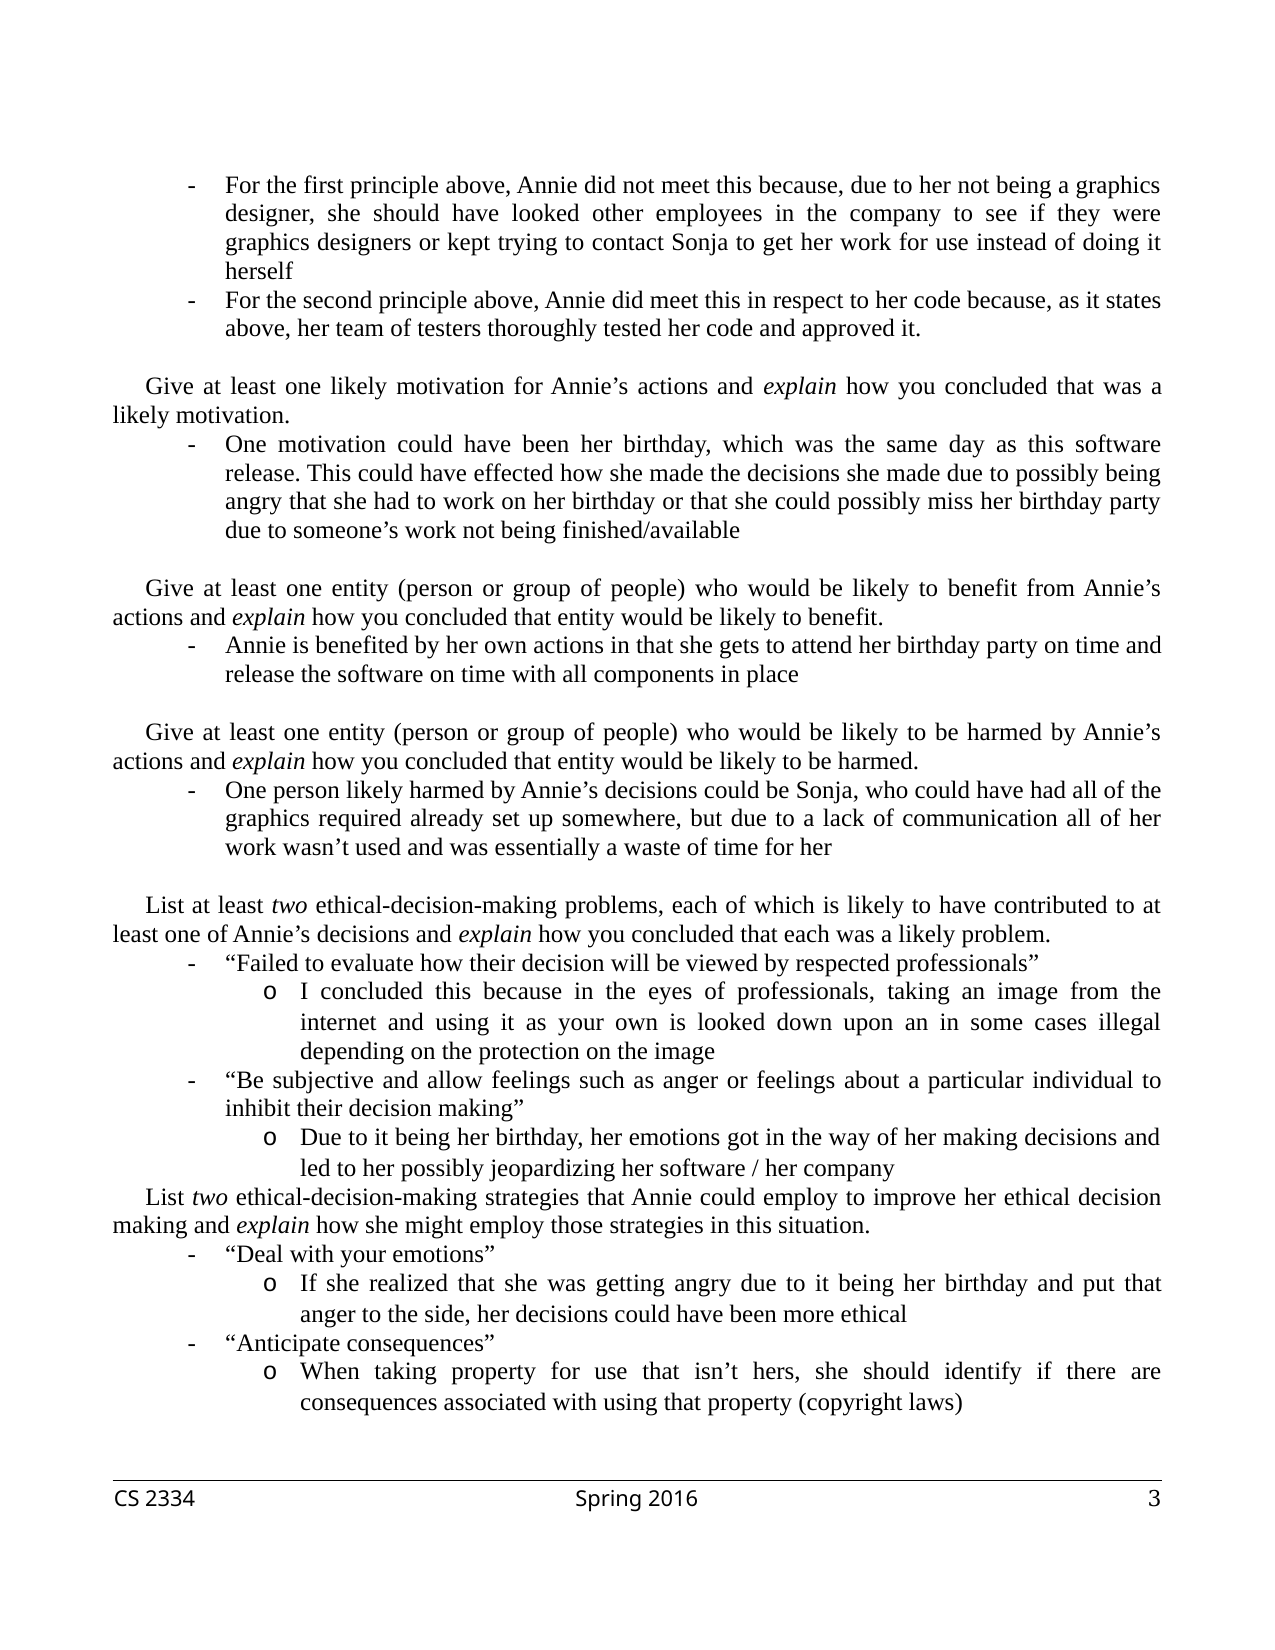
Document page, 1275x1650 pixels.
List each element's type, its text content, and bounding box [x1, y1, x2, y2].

list One motivation could have been her birthday, which was the same day as this software release. This could have effected how she made the decisions she made due to possibly being angry that she had to work on her birthday or that she could possibly miss her birthday party due to someone’s work not being finished/available [187, 429, 1162, 544]
list When taking property for use that isn’t hers, she should identify if there are consequences associated with using that property (copyright laws) [262, 1356, 1162, 1416]
list Annie is benefited by her own actions in that she gets to attend her birthday party on time and release the software on time with all components in place [187, 631, 1162, 688]
text Give at least one entity (person or group of people) who would be likely to benefit from Annie’s actions and explain how you concluded that entity would be likely to benefit. [112, 573, 1162, 631]
list If she realized that she was getting angry due to it being her birthday and put that anger to the side, her decisions could have been more ethical [262, 1268, 1162, 1328]
list I concluded this because in the eyes of professionals, taking an image from the internet and using it as your own is looked down upon an in some cases illegal depending on the protection on the image [262, 976, 1162, 1065]
text Give at least one entity (person or group of people) who would be likely to be harmed by Annie’s actions and explain how you concluded that entity would be likely to be harmed. [112, 717, 1162, 775]
list Due to it being her birthday, her emotions got in the way of her making decisions and led to her possibly jeopardizing her software / her company [262, 1122, 1162, 1182]
text Give at least one likely motivation for Annie’s actions and explain how you concluded that was a likely motivation. [112, 371, 1162, 429]
list “Failed to evaluate how their decision will be viewed by respected professionals” [187, 948, 1162, 976]
text List two ethical-decision-making strategies that Annie could employ to improve her ethical decision making and explain how she might employ those strategies in this situation. [112, 1182, 1162, 1239]
list One person likely harmed by Annie’s decisions could be Sonja, who could have had all of the graphics required already set up somewhere, but due to a lack of communication all of her work wasn’t used and was essentially a waste of time for her [187, 775, 1162, 861]
list “Be subjective and allow feelings such as anger or feelings about a particular individual to inhibit their decision making” [187, 1065, 1162, 1122]
text List at least two ethical-decision-making problems, each of which is likely to have contributed to at least one of Annie’s decisions and explain how you concluded that each was a likely problem. [112, 890, 1162, 948]
list “Deal with your emotions” [187, 1239, 1162, 1268]
list “Anticipate consequences” [187, 1328, 1162, 1356]
list For the second principle above, Annie did meet this in respect to her code because, as it states above, her team of testers thoroughly tested her code and approved it. [187, 285, 1162, 342]
list For the first principle above, Annie did not meet this because, due to her not being a graphics designer, she should have looked other employees in the company to see if they were graphics designers or kept trying to contact Sonja to get her work for use instead of doing it herself [187, 170, 1162, 285]
